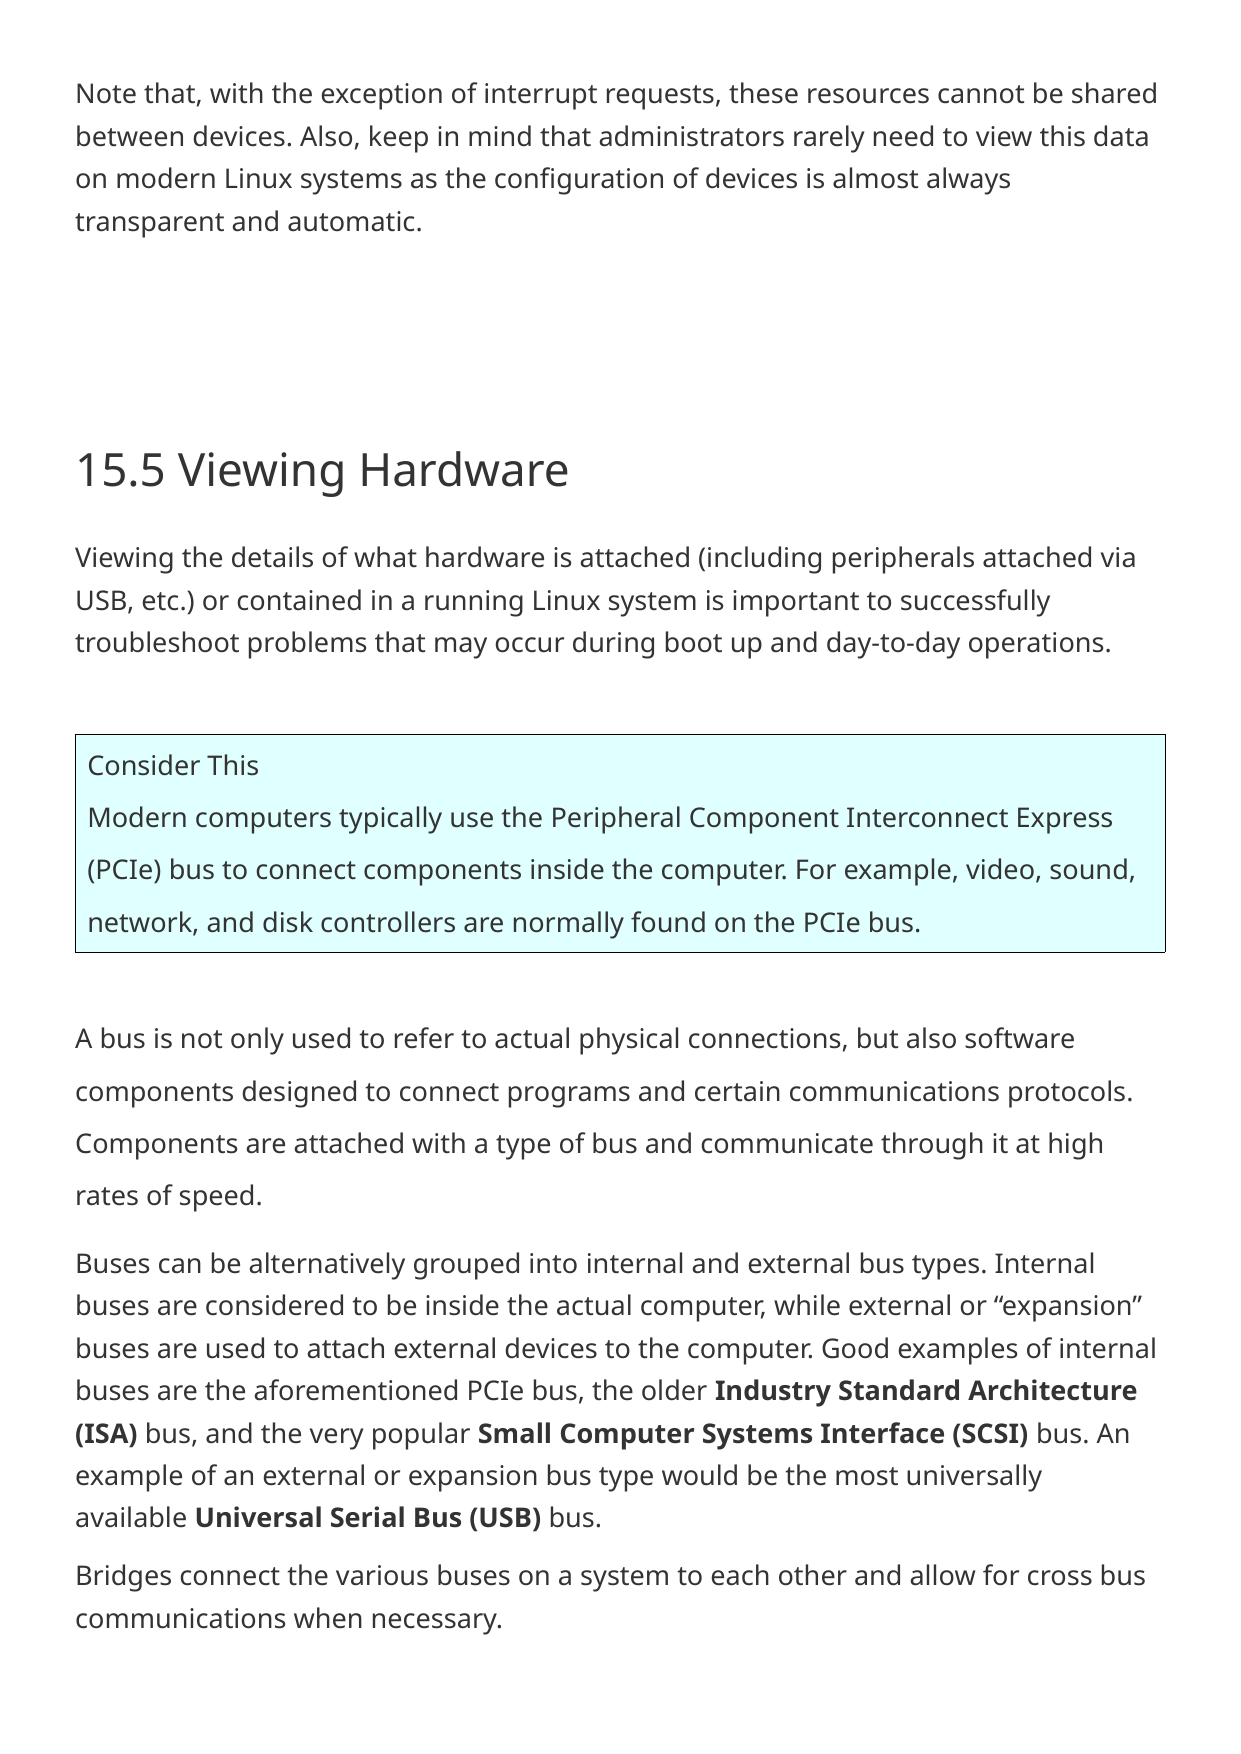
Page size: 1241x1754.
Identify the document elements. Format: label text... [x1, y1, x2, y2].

text Viewing the details of what hardware is attached (including peripherals attached via USB, etc.) or contained in a running Linux system is important to successfully troubleshoot problems that may occur during boot up and day-to-day operations. [75, 539, 1165, 661]
text Bridges connect the various buses on a system to each other and allow for cross bus communications when necessary. [75, 1557, 1165, 1636]
text Buses can be alternatively grouped into internal and external bus types. Internal buses are considered to be inside the actual computer, while external or “expansion” buses are used to attach external devices to the computer. Good examples of internal buses are the aforementioned PCIe bus, the older Industry Standard Architecture (ISA) bus, and the very popular Small Computer Systems Interface (SCSI) bus. An example of an external or expansion bus type would be the most universally available Universal Serial Bus (USB) bus. [75, 1244, 1165, 1536]
subtitle 15.5 Viewing Hardware [75, 438, 1165, 500]
text Consider This [76, 735, 1165, 783]
text Note that, with the exception of interrupt requests, these resources cannot be shared between devices. Also, keep in mind that administrators rarely need to view this data on modern Linux systems as the configuration of devices is almost always transparent and automatic. [75, 75, 1165, 239]
text A bus is not only used to refer to actual physical connections, but also software components designed to connect programs and certain communications protocols. Components are attached with a type of bus and communicate through it at high rates of speed. [75, 1020, 1165, 1213]
text Modern computers typically use the Peripheral Component Interconnect Express (PCIe) bus to connect components inside the computer. For example, video, sound, network, and disk controllers are normally found on the PCIe bus. [76, 786, 1165, 952]
